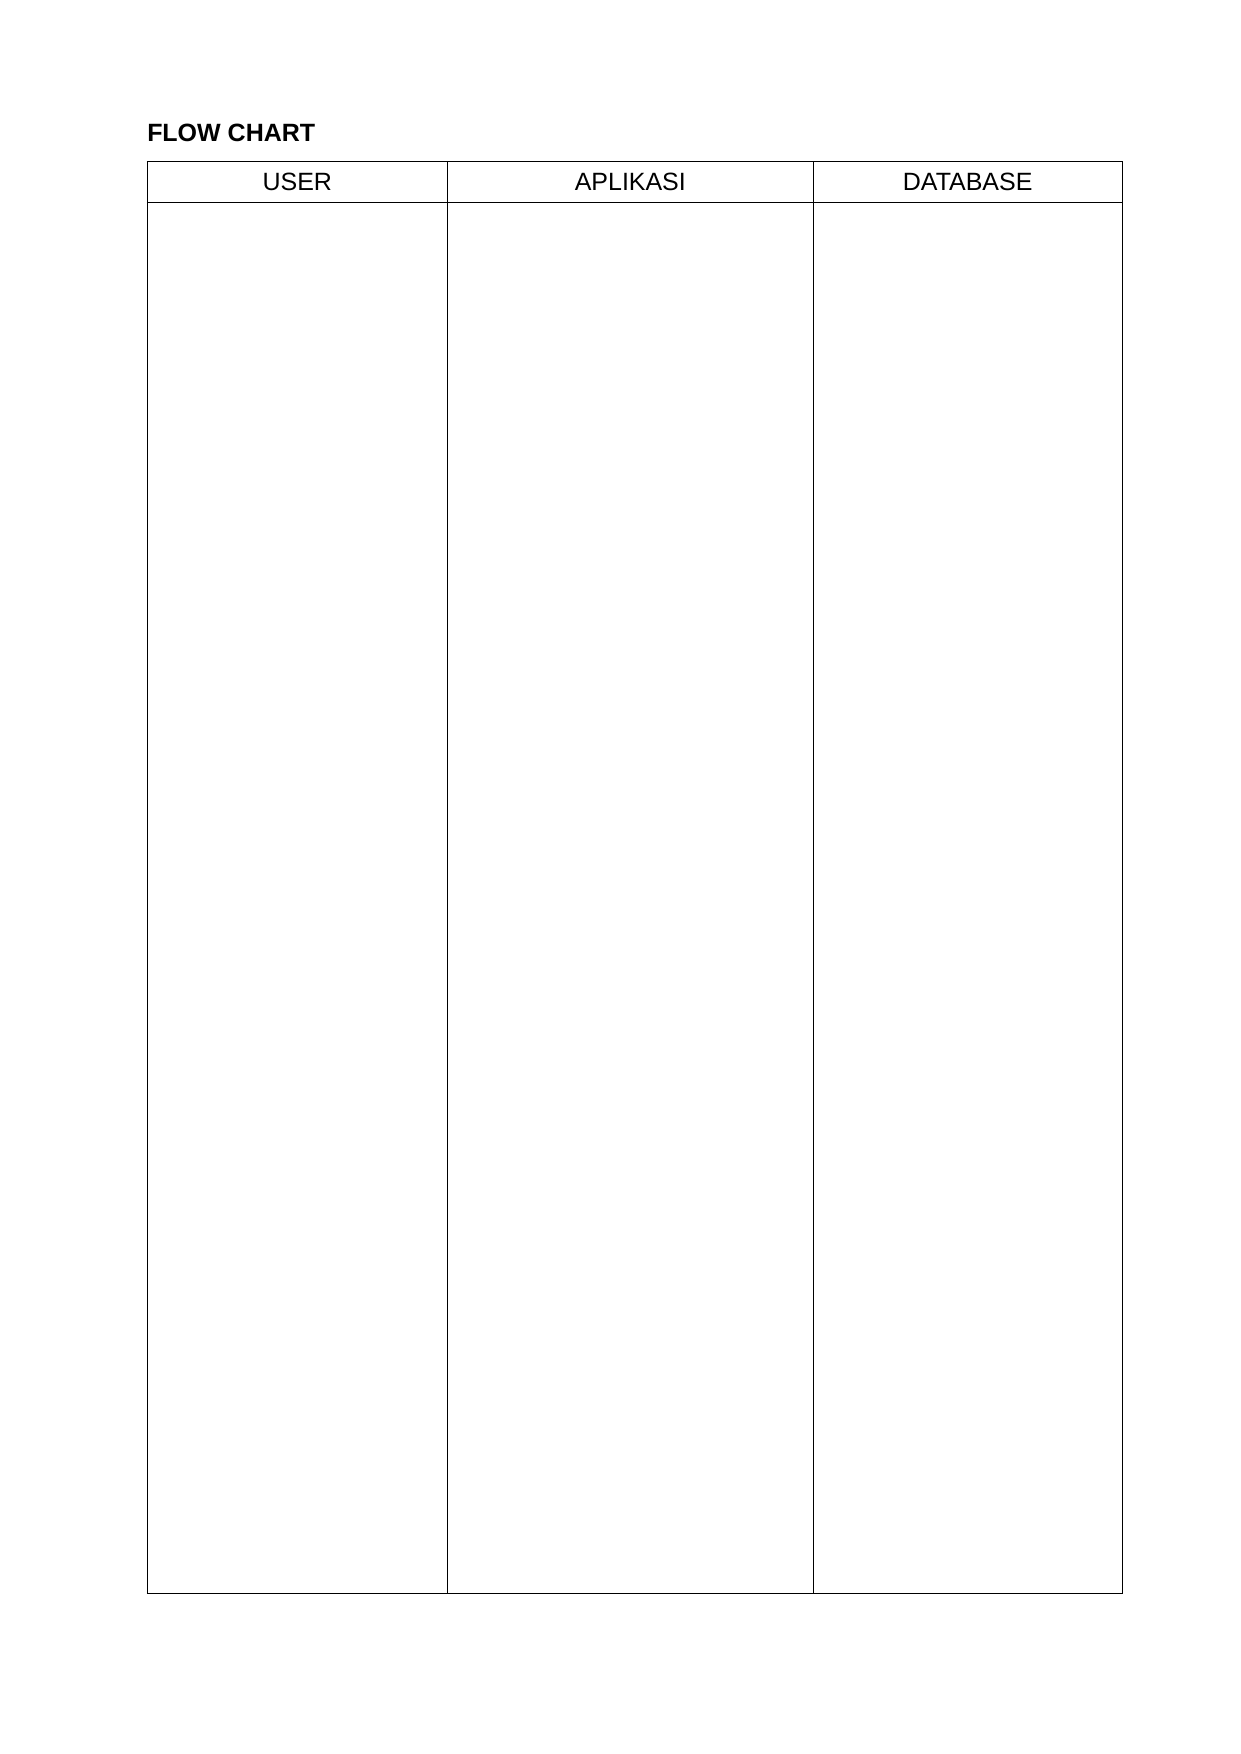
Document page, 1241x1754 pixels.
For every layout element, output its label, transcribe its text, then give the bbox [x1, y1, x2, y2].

table_cell [148, 203, 447, 1593]
table_header DATABASE [814, 162, 1122, 202]
text FLOW CHART [147, 118, 1122, 147]
table_cell [814, 203, 1122, 1593]
table_header APLIKASI [448, 162, 813, 202]
table_cell [448, 203, 813, 1593]
table_header USER [148, 162, 447, 202]
